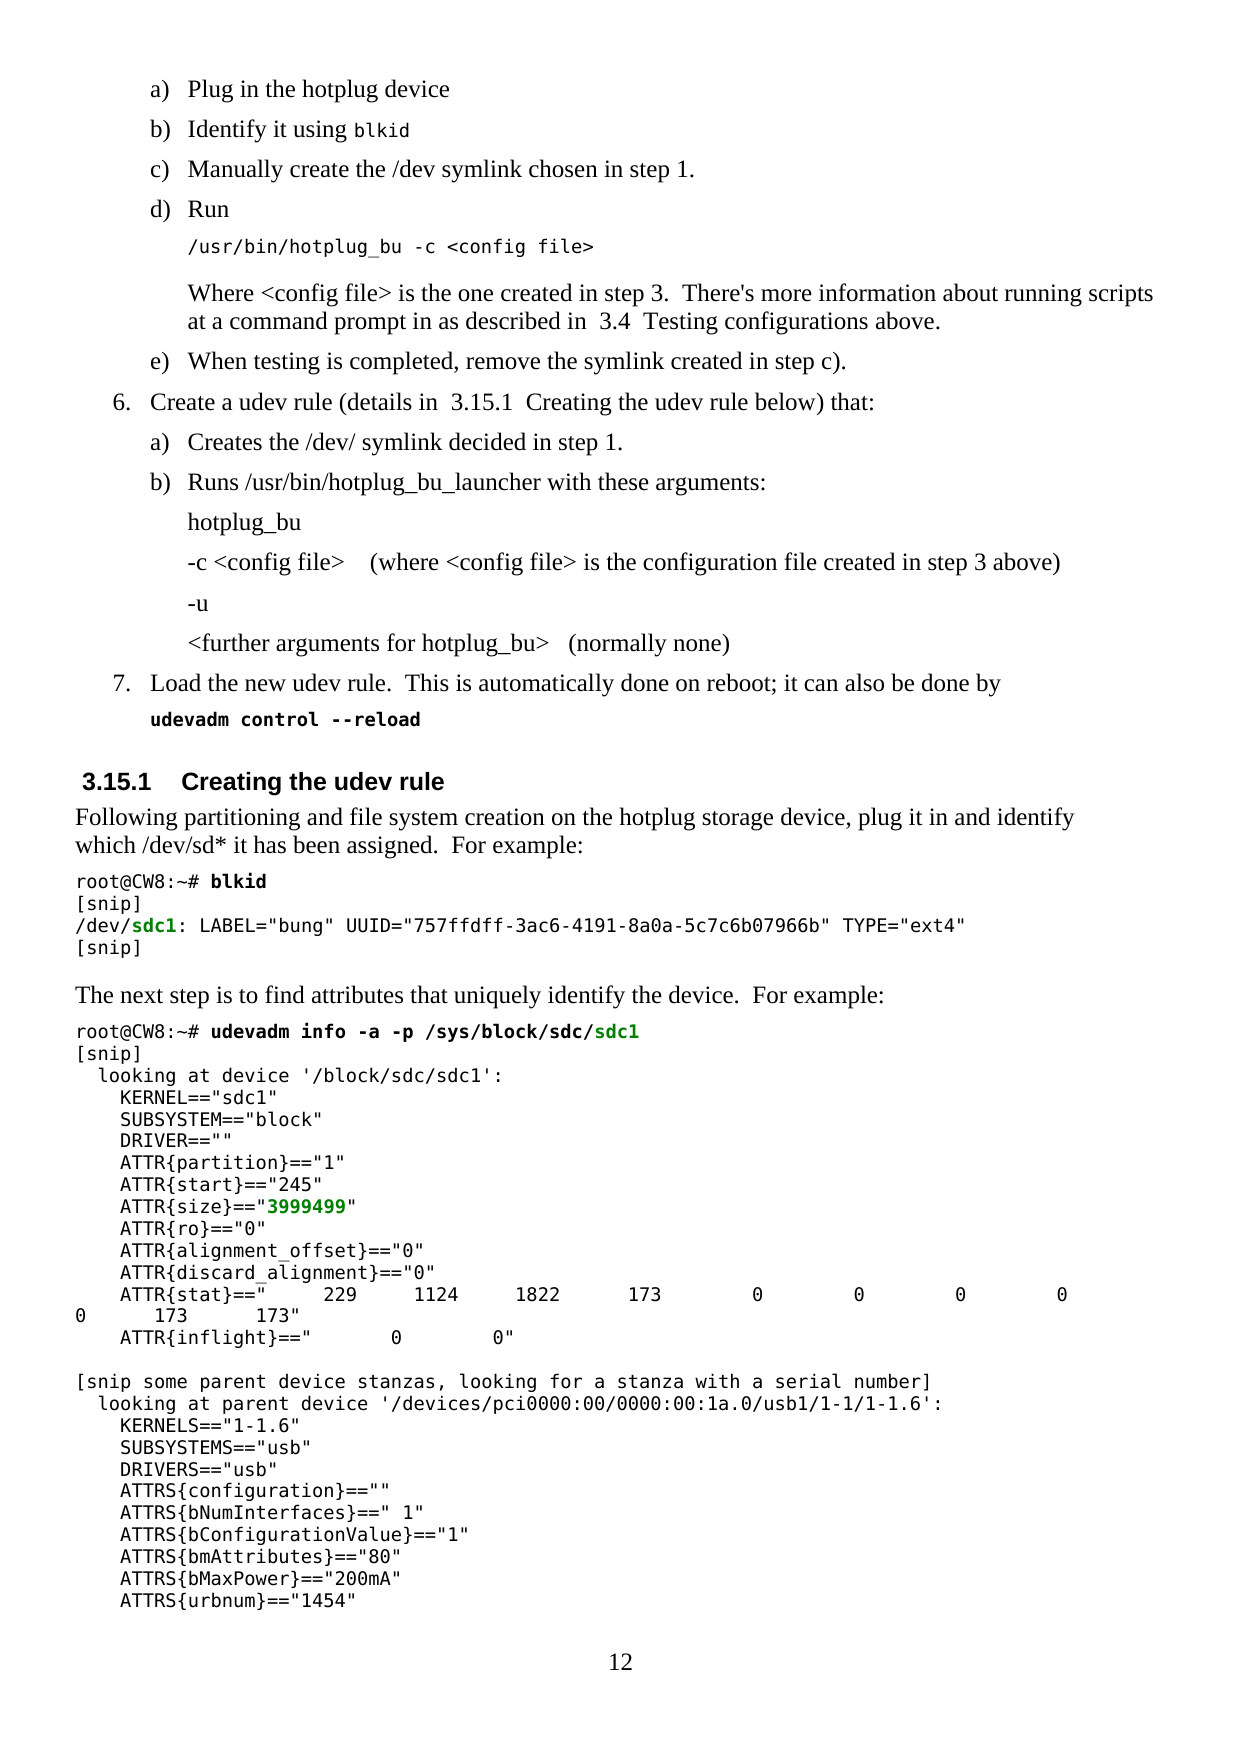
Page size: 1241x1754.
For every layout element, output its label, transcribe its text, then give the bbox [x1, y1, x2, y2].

text KERNEL=="sdc1" [75, 1087, 1166, 1108]
text ATTRS{bConfigurationValue}=="1" [75, 1524, 1166, 1546]
text ATTR{size}=="3999499" [75, 1196, 1166, 1218]
list Creates the /dev/ symlink decided in step 1. [150, 428, 1166, 456]
text SUBSYSTEM=="block" [75, 1108, 1166, 1130]
list Runs /usr/bin/hotplug_bu_launcher with these arguments: [150, 468, 1166, 496]
text -u [187, 589, 1166, 616]
list Manually create the /dev symlink chosen in step 1. [150, 155, 1166, 183]
subtitle Creating the udev rule [75, 768, 1166, 796]
text /dev/sdc1: LABEL="bung" UUID="757ffdff-3ac6-4191-8a0a-5c7c6b07966b" TYPE="ext4" [75, 915, 1166, 937]
text -c <config file> (where <config file> is the configuration file created in step 3 above) [187, 548, 1166, 576]
text ATTR{alignment_offset}=="0" [75, 1240, 1166, 1262]
text ATTRS{configuration}=="" [75, 1480, 1166, 1502]
list When testing is completed, remove the symlink created in step c). [150, 347, 1166, 375]
list Create a udev rule (details in 3.15.1 Creating the udev rule below) that: [112, 388, 1166, 415]
text looking at device '/block/sdc/sdc1': [75, 1065, 1166, 1087]
list Run [150, 196, 1166, 223]
text Following partitioning and file system creation on the hotplug storage device, plug it in and identify which /dev/sd* it has been assigned. For example: [75, 803, 1166, 859]
text [snip] [75, 1043, 1166, 1065]
text ATTR{stat}==" 229 1124 1822 173 0 0 0 0 0 173 173" [75, 1283, 1166, 1327]
text [snip] [75, 937, 1166, 981]
text hotplug_bu [187, 508, 1166, 536]
text The next step is to find attributes that uniquely identify the device. For example: [75, 981, 1166, 1008]
text udevadm control --reload [150, 709, 1166, 753]
text DRIVER=="" [75, 1130, 1166, 1152]
text <further arguments for hotplug_bu> (normally none) [187, 629, 1166, 657]
list Identify it using blkid [150, 115, 1166, 143]
list Load the new udev rule. This is automatically done on reboot; it can also be done by [112, 669, 1166, 697]
text looking at parent device '/devices/pci0000:00/0000:00:1a.0/usb1/1-1/1-1.6': [75, 1393, 1166, 1415]
text ATTR{discard_alignment}=="0" [75, 1262, 1166, 1283]
text DRIVERS=="usb" [75, 1458, 1166, 1480]
text SUBSYSTEMS=="usb" [75, 1437, 1166, 1458]
text ATTRS{bmAttributes}=="80" [75, 1546, 1166, 1568]
text ATTRS{bNumInterfaces}==" 1" [75, 1502, 1166, 1524]
text KERNELS=="1-1.6" [75, 1415, 1166, 1437]
text ATTR{ro}=="0" [75, 1218, 1166, 1240]
text ATTR{start}=="245" [75, 1174, 1166, 1196]
text /usr/bin/hotplug_bu -c <config file> [187, 236, 1166, 279]
text [snip] [75, 893, 1166, 915]
text ATTR{partition}=="1" [75, 1152, 1166, 1174]
text ATTRS{urbnum}=="1454" [75, 1590, 1166, 1612]
text root@CW8:~# udevadm info -a -p /sys/block/sdc/sdc1 [75, 1021, 1166, 1043]
text ATTRS{bMaxPower}=="200mA" [75, 1568, 1166, 1590]
text root@CW8:~# blkid [75, 871, 1166, 893]
text [snip some parent device stanzas, looking for a stanza with a serial number] [75, 1371, 1166, 1393]
list Plug in the hotplug device [150, 75, 1166, 103]
text Where <config file> is the one created in step 3. There's more information about running scripts at a command prompt in as described in 3.4 Testing configurations above. [187, 279, 1166, 335]
text ATTR{inflight}==" 0 0" [75, 1327, 1166, 1349]
